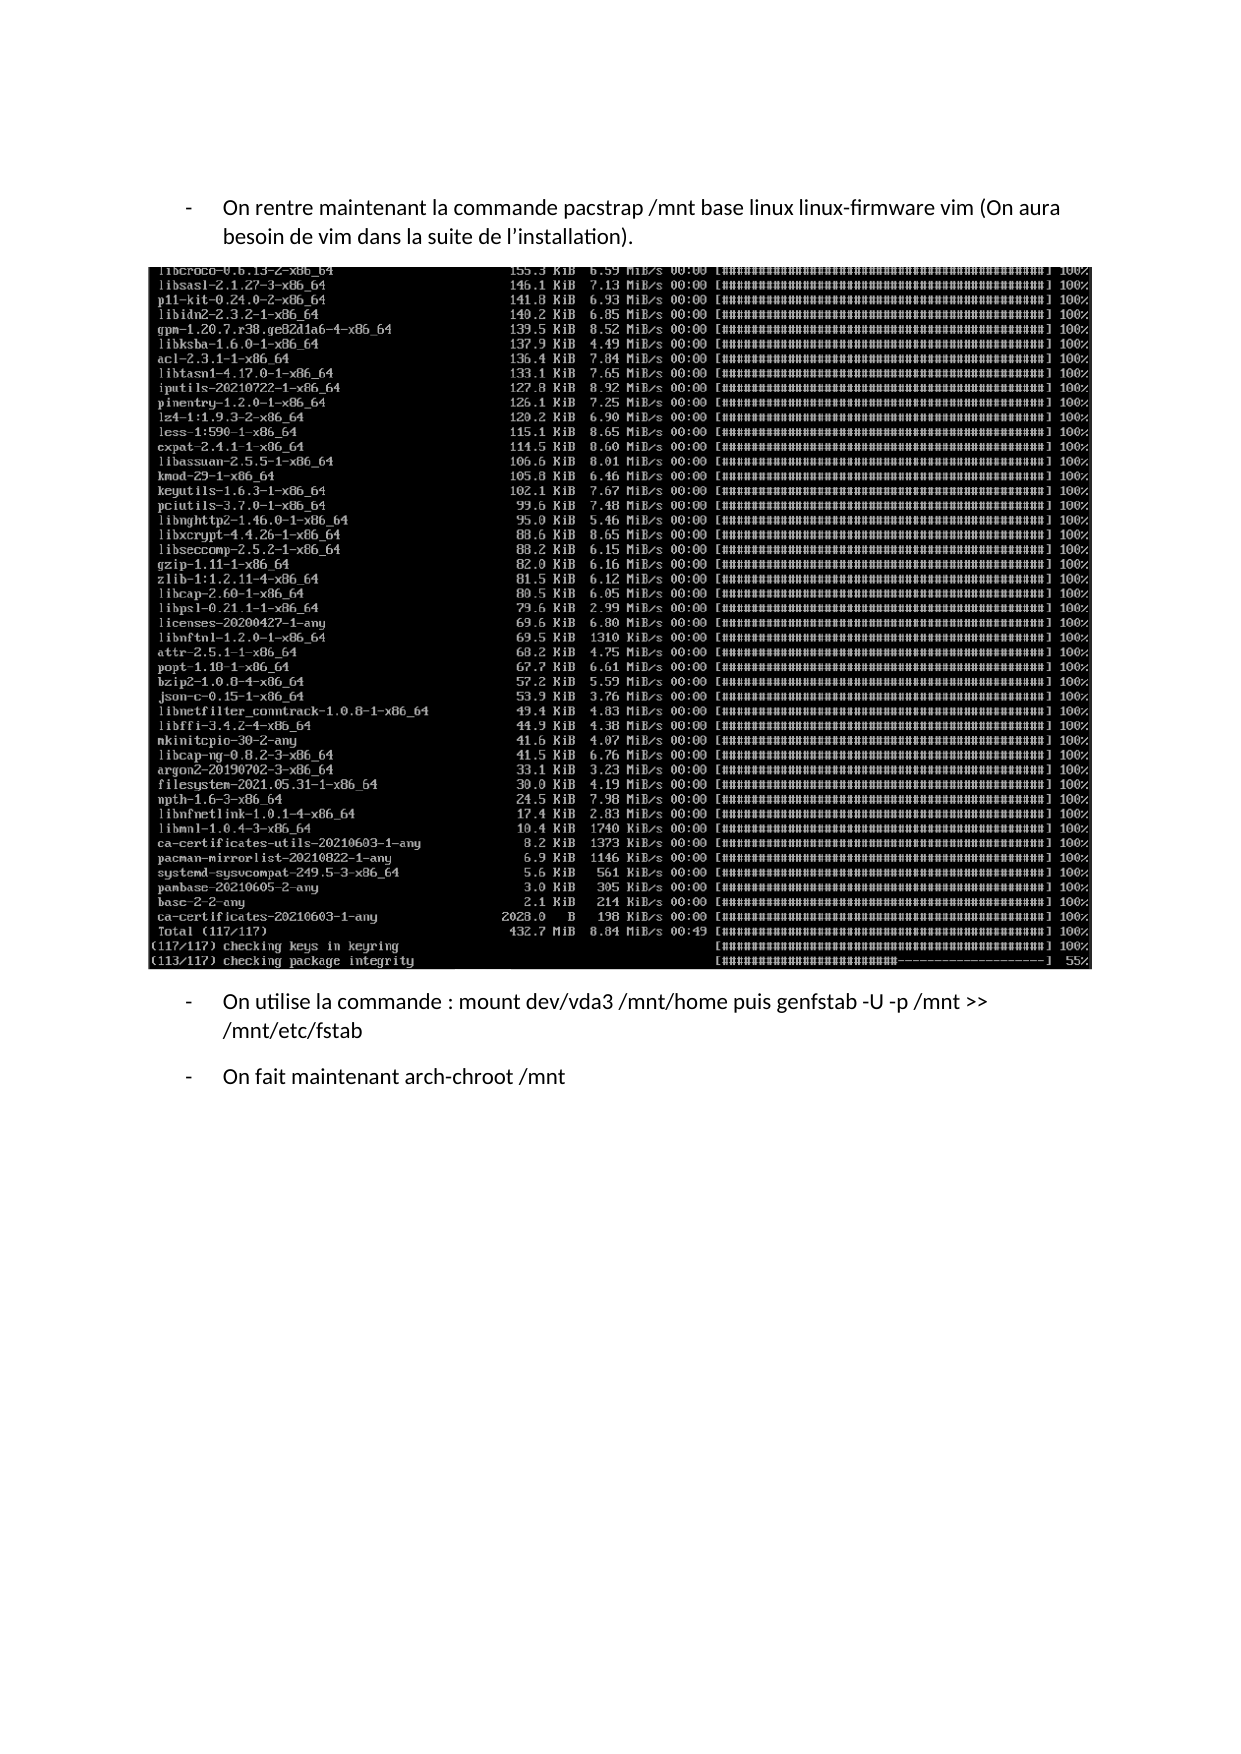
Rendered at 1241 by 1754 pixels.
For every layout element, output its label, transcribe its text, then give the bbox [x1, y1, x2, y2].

list On rentre maintenant la commande pacstrap /mnt base linux linux-firmware vim (On aura besoin de vim dans la suite de l’installation). [185, 193, 1093, 250]
list On fait maintenant arch-chroot /mnt [185, 1062, 1093, 1090]
list On utilise la commande : mount dev/vda3 /mnt/home puis genfstab -U -p /mnt >> /mnt/etc/fstab [185, 987, 1093, 1044]
